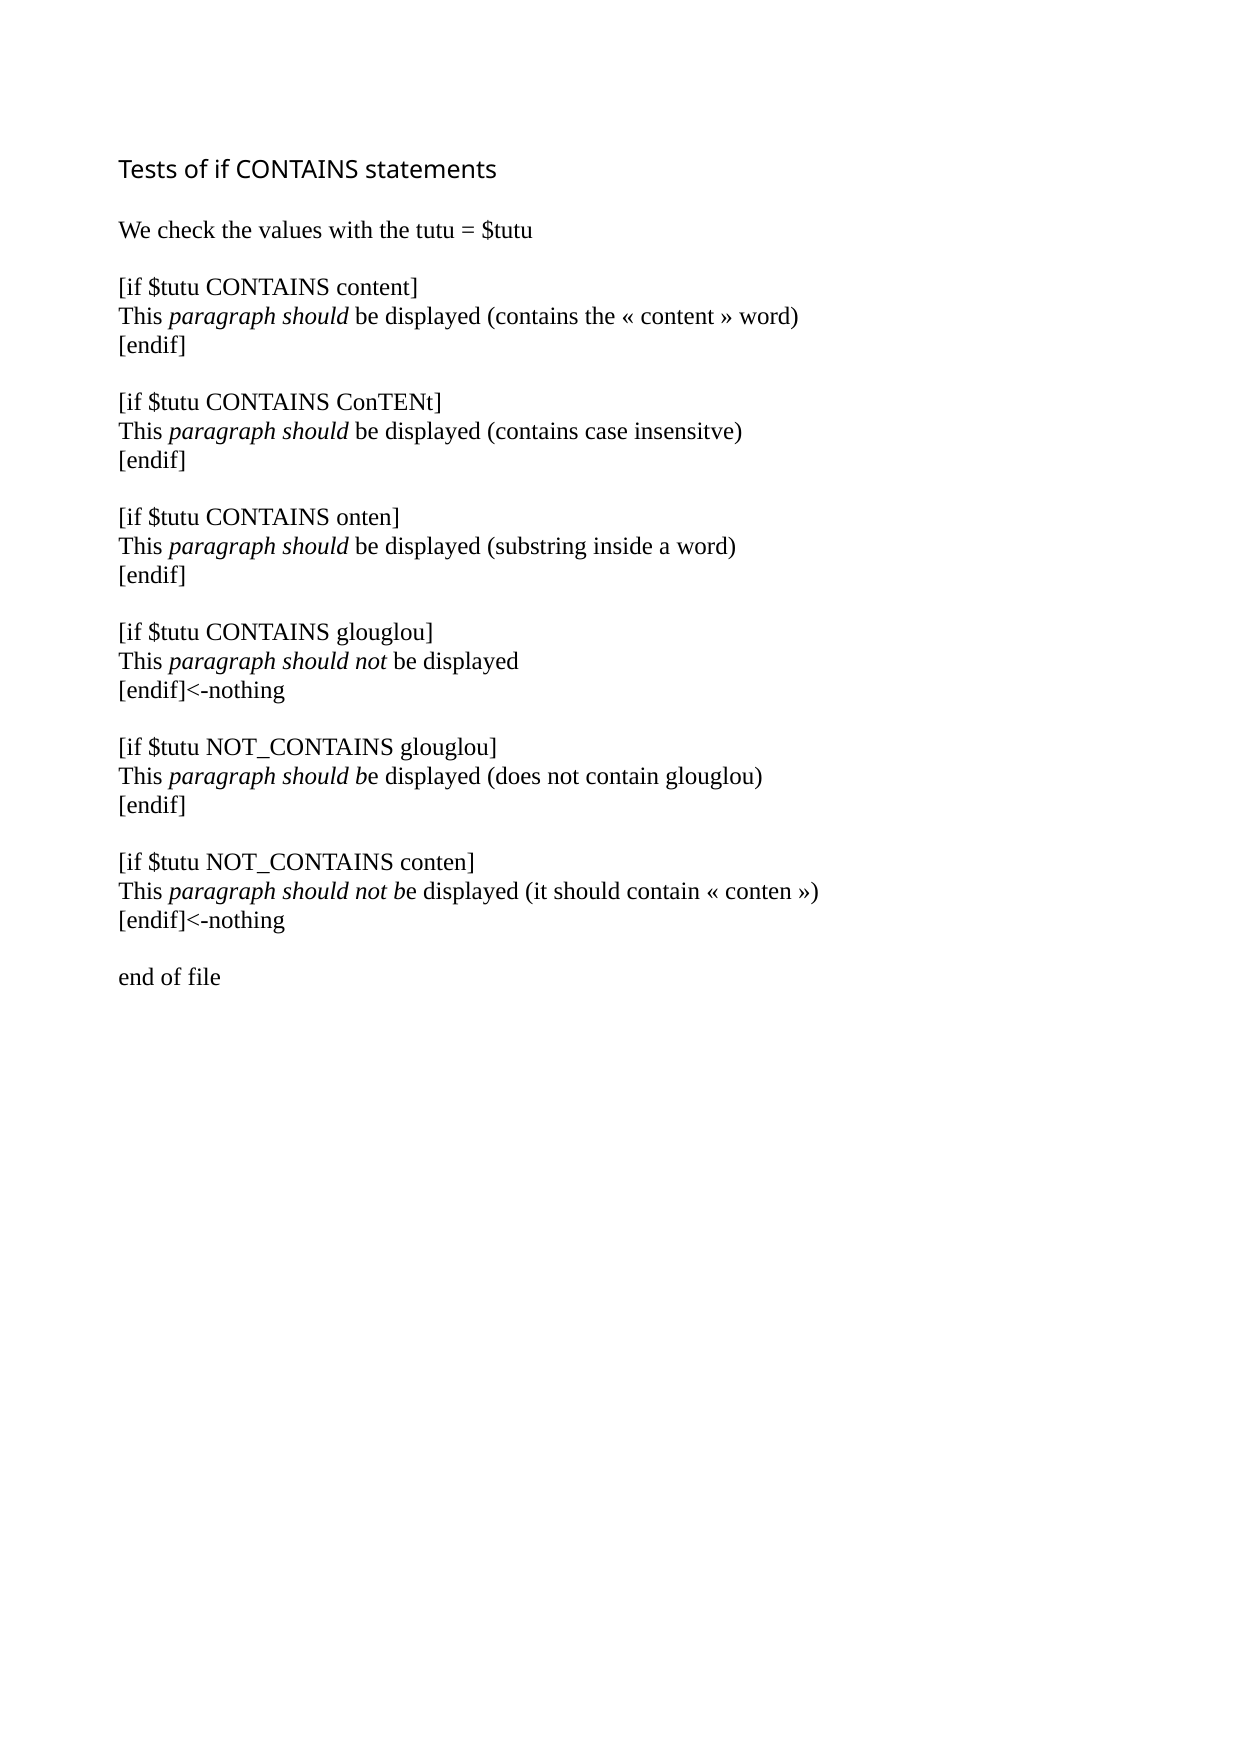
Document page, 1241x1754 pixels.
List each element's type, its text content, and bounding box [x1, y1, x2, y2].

text [if $tutu CONTAINS content] [118, 272, 1122, 301]
text We check the values with the tutu = $tutu [118, 215, 1122, 244]
text [if $tutu NOT_CONTAINS conten] [118, 847, 1122, 876]
text This paragraph should be displayed (contains the « content » word) [118, 301, 1122, 330]
text [endif] [118, 790, 1122, 819]
text This paragraph should be displayed (substring inside a word) [118, 531, 1122, 560]
text This paragraph should not be displayed (it should contain « conten ») [118, 876, 1122, 905]
text [endif] [118, 330, 1122, 359]
text [endif]<-nothing [118, 905, 1122, 934]
text [endif]<-nothing [118, 675, 1122, 704]
text [if $tutu CONTAINS onten] [118, 502, 1122, 531]
text [if $tutu CONTAINS ConTENt] [118, 387, 1122, 416]
text [if $tutu NOT_CONTAINS glouglou] [118, 732, 1122, 761]
text This paragraph should not be displayed [118, 646, 1122, 675]
text This paragraph should be displayed (contains case insensitve) [118, 416, 1122, 445]
text end of file [118, 962, 1122, 991]
text [if $tutu CONTAINS glouglou] [118, 617, 1122, 646]
text [endif] [118, 445, 1122, 474]
text Tests of if CONTAINS statements [118, 152, 1122, 186]
text This paragraph should be displayed (does not contain glouglou) [118, 761, 1122, 790]
text [endif] [118, 560, 1122, 589]
